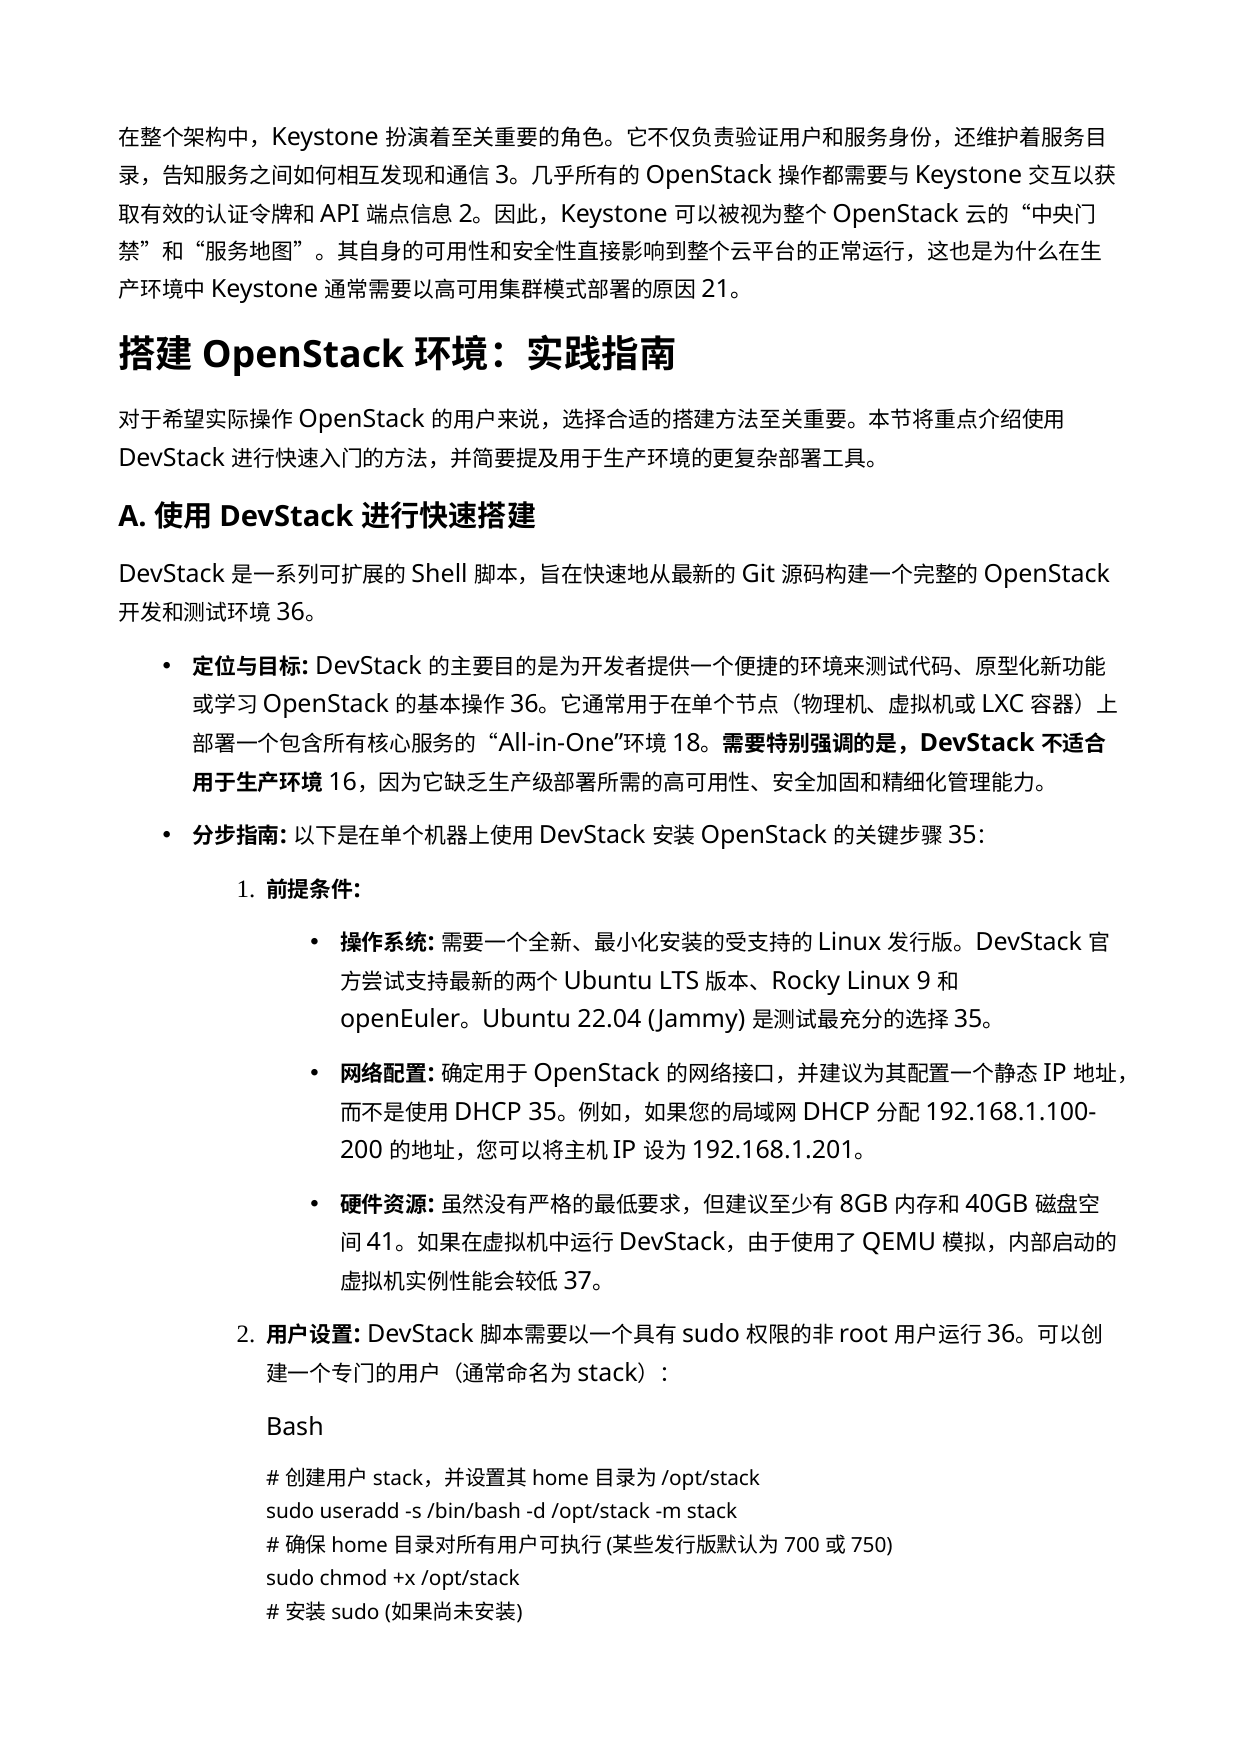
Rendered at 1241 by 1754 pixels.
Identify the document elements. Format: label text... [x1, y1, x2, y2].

list 操作系统: 需要一个全新、最小化安装的受支持的 Linux 发行版。DevStack 官方尝试支持最新的两个 Ubuntu LTS 版本、Rocky Linux 9 和 openEuler。Ubuntu 22.04 (Jammy) 是测试最充分的选择 35。 [310, 924, 1122, 1035]
list # 安装 sudo (如果尚未安装) [236, 1595, 1122, 1626]
list 前提条件: [236, 870, 1122, 904]
list sudo useradd -s /bin/bash -d /opt/stack -m stack [236, 1496, 1122, 1524]
list 硬件资源: 虽然没有严格的最低要求，但建议至少有 8GB 内存和 40GB 磁盘空间 41。如果在虚拟机中运行 DevStack，由于使用了 QEMU 模拟，内部启动的虚拟机实例性能会较低 37。 [310, 1185, 1122, 1297]
list 分步指南: 以下是在单个机器上使用 DevStack 安装 OpenStack 的关键步骤 35： [162, 817, 1122, 851]
text 对于希望实际操作 OpenStack 的用户来说，选择合适的搭建方法至关重要。本节将重点介绍使用 DevStack 进行快速入门的方法，并简要提及用于生产环境的更复杂部署工具。 [118, 400, 1122, 473]
subtitle A. 使用 DevStack 进行快速搭建 [118, 492, 1122, 535]
list Bash [236, 1408, 1122, 1442]
subtitle 搭建 OpenStack 环境：实践指南 [118, 324, 1122, 378]
text DevStack 是一系列可扩展的 Shell 脚本，旨在快速地从最新的 Git 源码构建一个完整的 OpenStack 开发和测试环境 36。 [118, 555, 1122, 628]
list 用户设置: DevStack 脚本需要以一个具有 sudo 权限的非 root 用户运行 36。可以创建一个专门的用户（通常命名为 stack）： [236, 1316, 1122, 1389]
list # 确保 home 目录对所有用户可执行 (某些发行版默认为 700 或 750) [236, 1528, 1122, 1559]
text 在整个架构中，Keystone 扮演着至关重要的角色。它不仅负责验证用户和服务身份，还维护着服务目录，告知服务之间如何相互发现和通信 3。几乎所有的 OpenStack 操作都需要与 Keystone 交互以获取有效的认证令牌和 API 端点信息 2。因此，Keystone 可以被视为整个 OpenStack 云的“中央门禁”和“服务地图”。其自身的可用性和安全性直接影响到整个云平台的正常运行，这也是为什么在生产环境中 Keystone 通常需要以高可用集群模式部署的原因 21。 [118, 118, 1122, 304]
list 定位与目标: DevStack 的主要目的是为开发者提供一个便捷的环境来测试代码、原型化新功能或学习 OpenStack 的基本操作 36。它通常用于在单个节点（物理机、虚拟机或 LXC 容器）上部署一个包含所有核心服务的“All-in-One”环境 18。需要特别强调的是，DevStack 不适合用于生产环境 16，因为它缺乏生产级部署所需的高可用性、安全加固和精细化管理能力。 [162, 647, 1122, 798]
list 网络配置: 确定用于 OpenStack 的网络接口，并建议为其配置一个静态 IP 地址，而不是使用 DHCP 35。例如，如果您的局域网 DHCP 分配 192.168.1.100-200 的地址，您可以将主机 IP 设为 192.168.1.201。 [310, 1054, 1122, 1166]
list sudo chmod +x /opt/stack [236, 1563, 1122, 1591]
list # 创建用户 stack，并设置其 home 目录为 /opt/stack [236, 1462, 1122, 1492]
